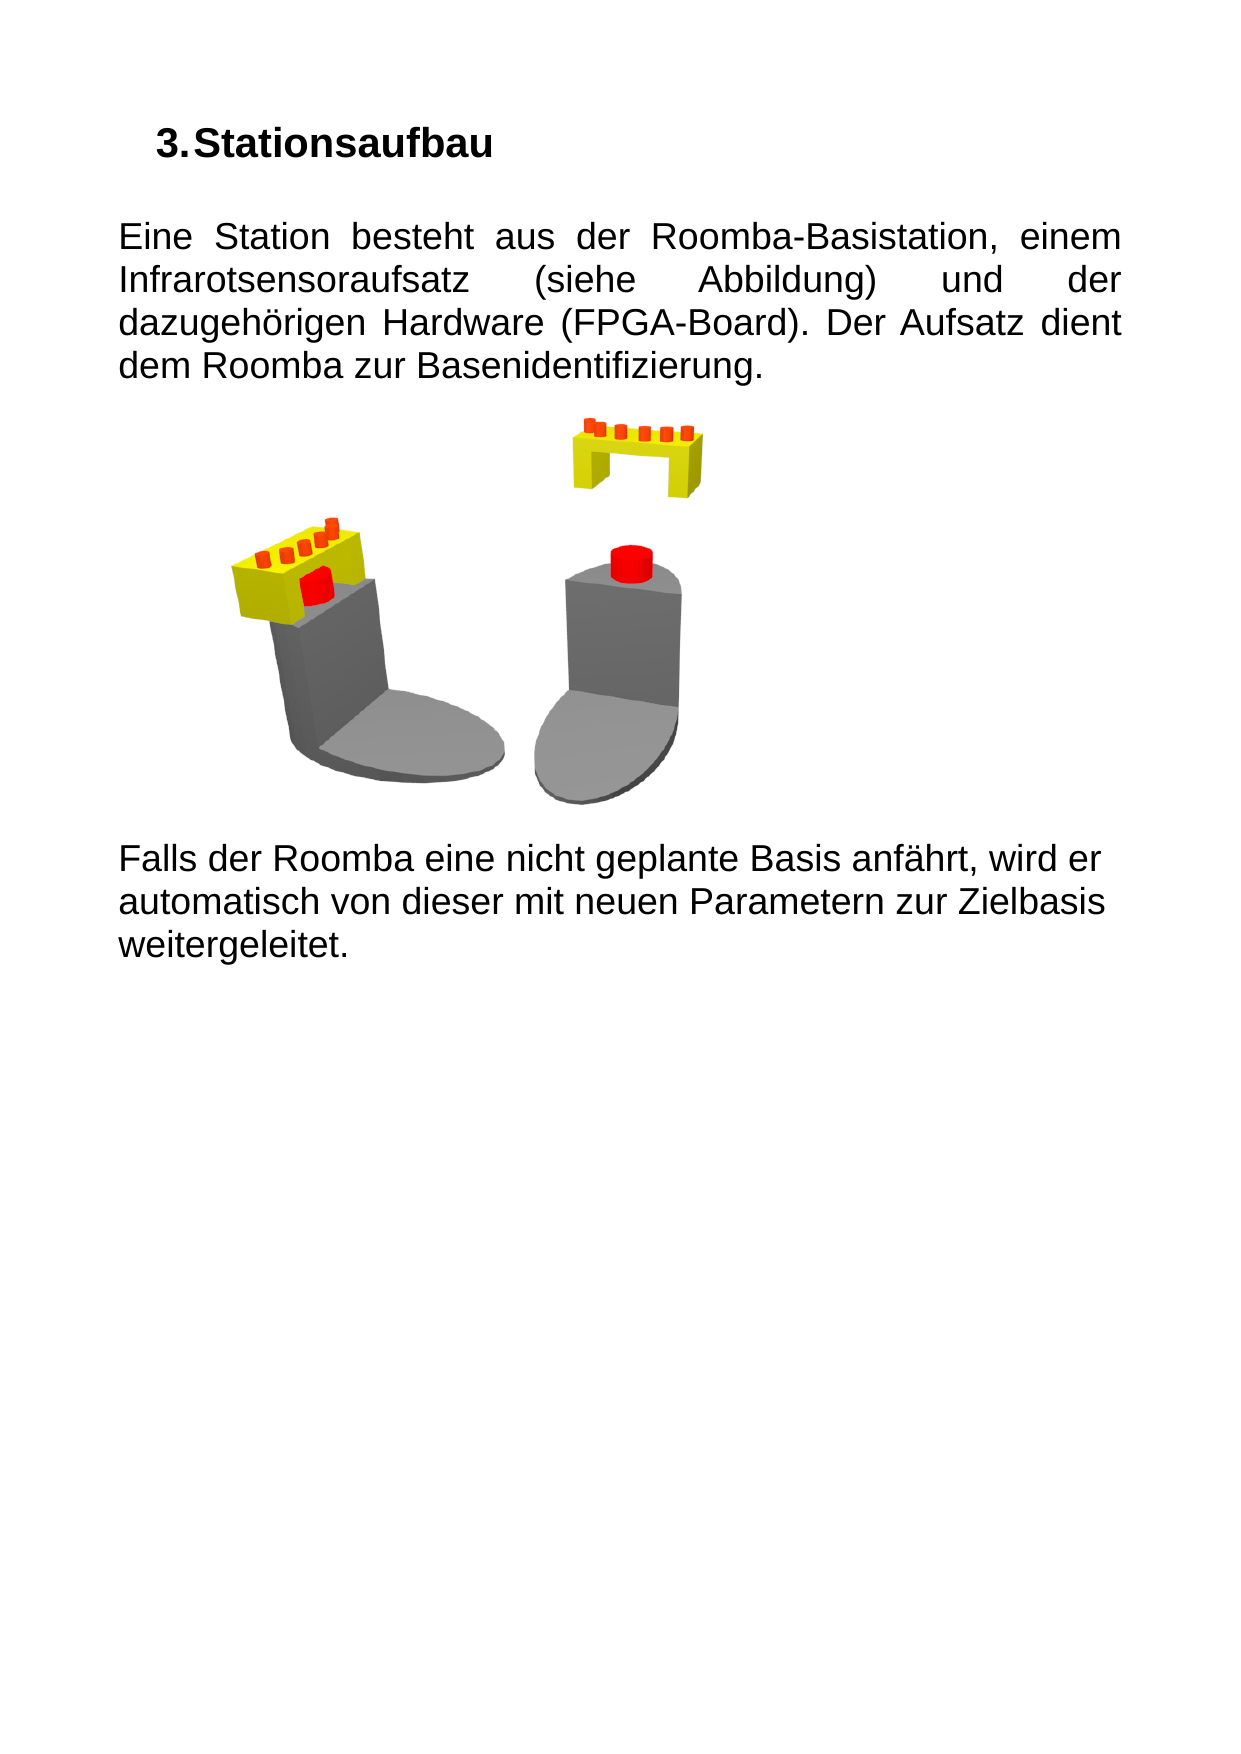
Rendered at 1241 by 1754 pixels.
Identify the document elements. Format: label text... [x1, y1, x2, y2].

picture [220, 386, 1020, 837]
text Falls der Roomba eine nicht geplante Basis anfährt, wird er automatisch von dieser mit neuen Parametern zur Zielbasis weitergeleitet. [118, 386, 1122, 966]
list Stationsaufbau [156, 118, 1122, 166]
text Eine Station besteht aus der Roomba-Basistation, einem Infrarotsensoraufsatz (siehe Abbildung) und der dazugehörigen Hardware (FPGA-Board). Der Aufsatz dient dem Roomba zur Basenidentifizierung. [118, 214, 1122, 386]
